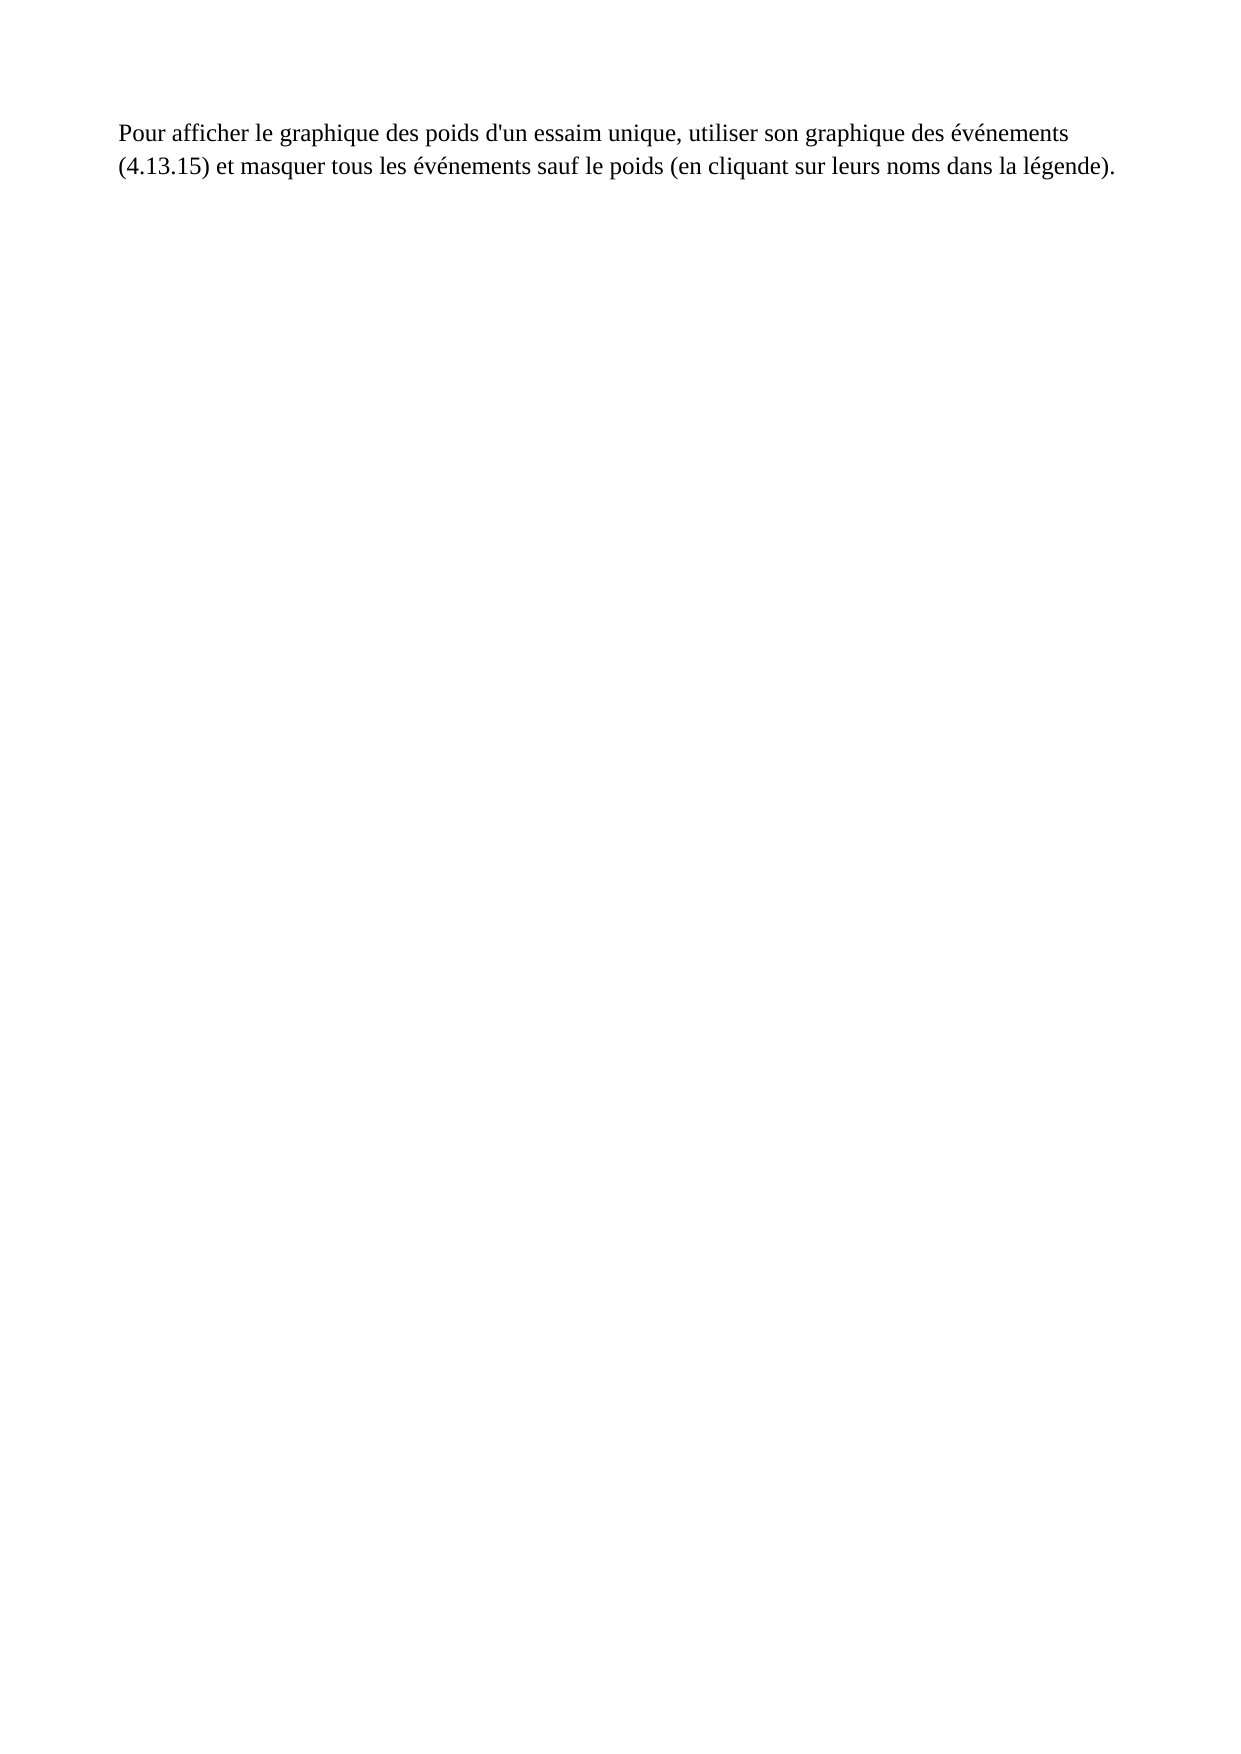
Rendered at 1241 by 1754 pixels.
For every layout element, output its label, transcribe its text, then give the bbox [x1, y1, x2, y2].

text Pour afficher le graphique des poids d'un essaim unique, utiliser son graphique des événements (4.13.15) et masquer tous les événements sauf le poids (en cliquant sur leurs noms dans la légende). [118, 118, 1122, 180]
